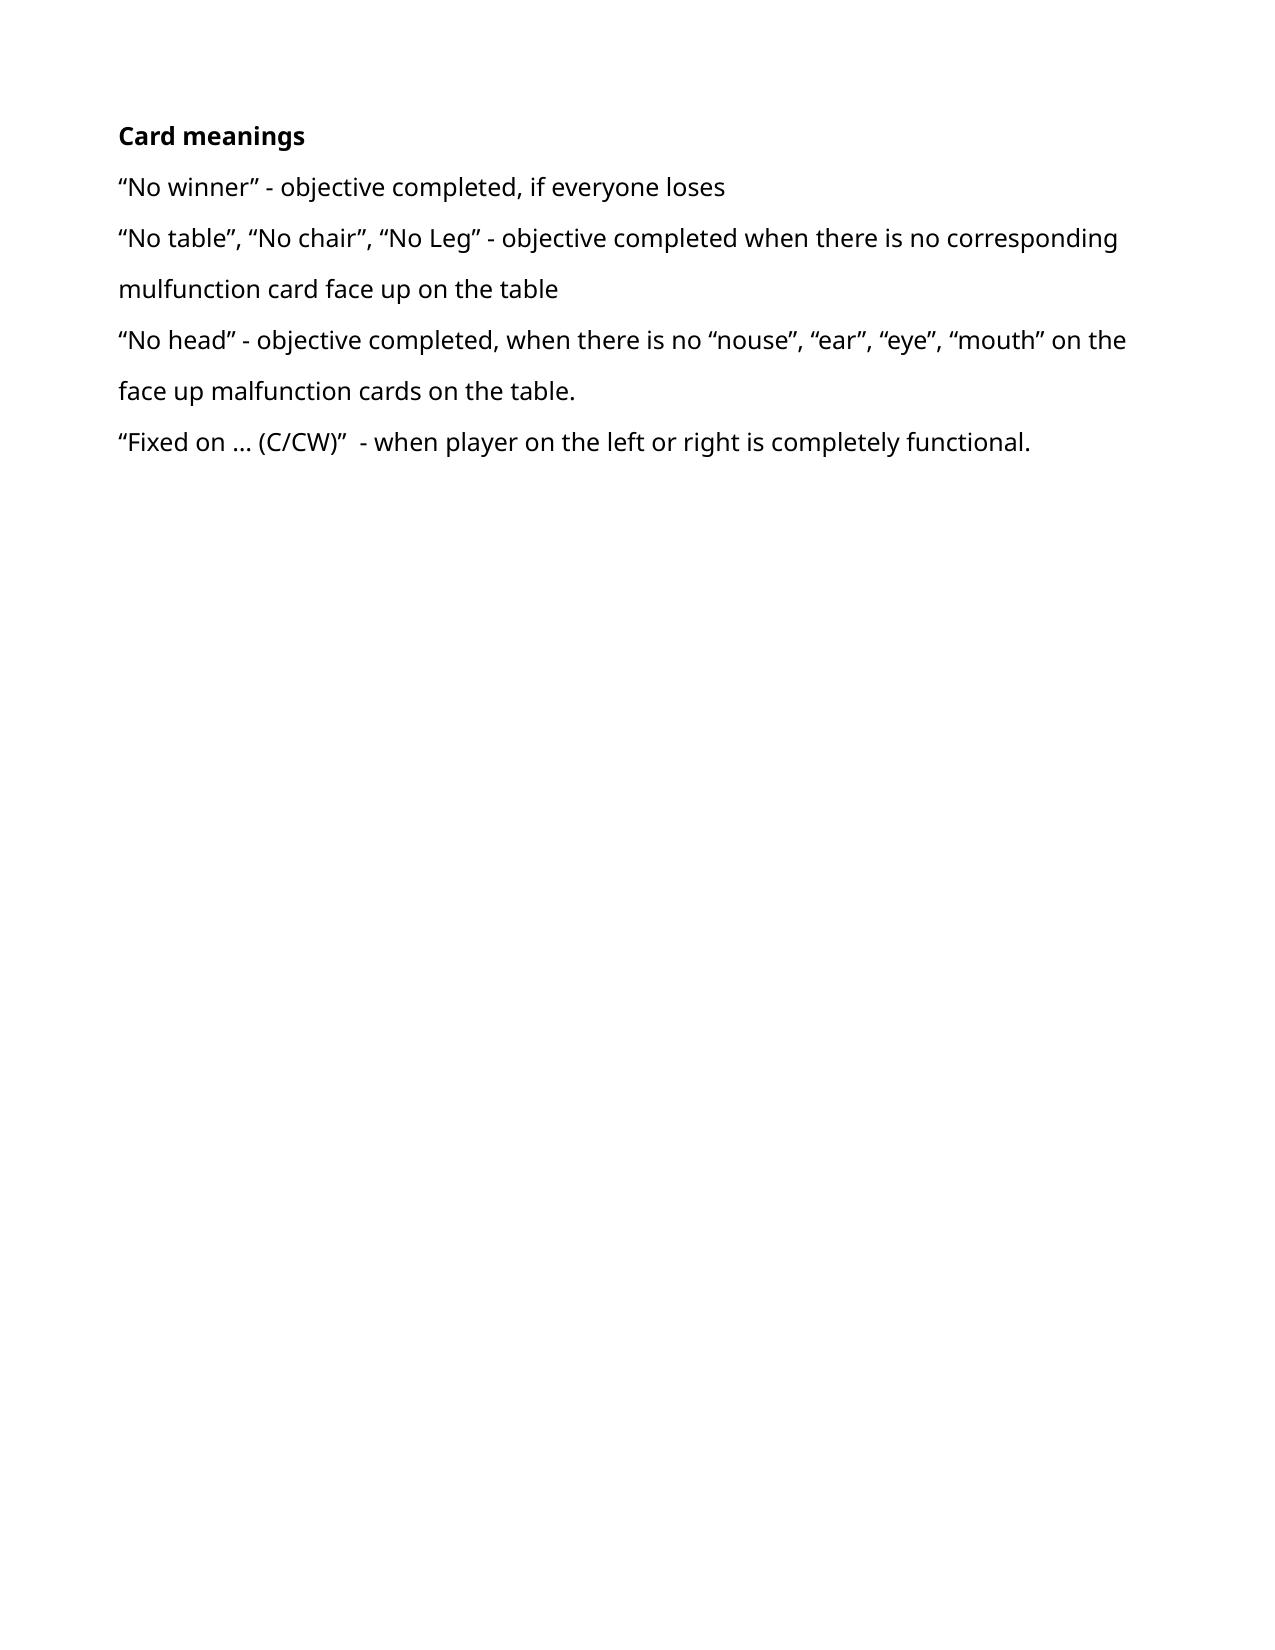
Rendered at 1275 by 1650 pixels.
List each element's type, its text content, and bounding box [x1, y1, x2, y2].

text “No winner” - objective completed, if everyone loses [118, 169, 1157, 203]
text “No head” - objective completed, when there is no “nouse”, “ear”, “eye”, “mouth” on the face up malfunction cards on the table. [118, 322, 1157, 407]
text “Fixed on … (C/CW)” - when player on the left or right is completely functional. [118, 424, 1157, 458]
text “No table”, “No chair”, “No Leg” - objective completed when there is no corresponding mulfunction card face up on the table [118, 220, 1157, 305]
text Card meanings [118, 118, 1157, 152]
